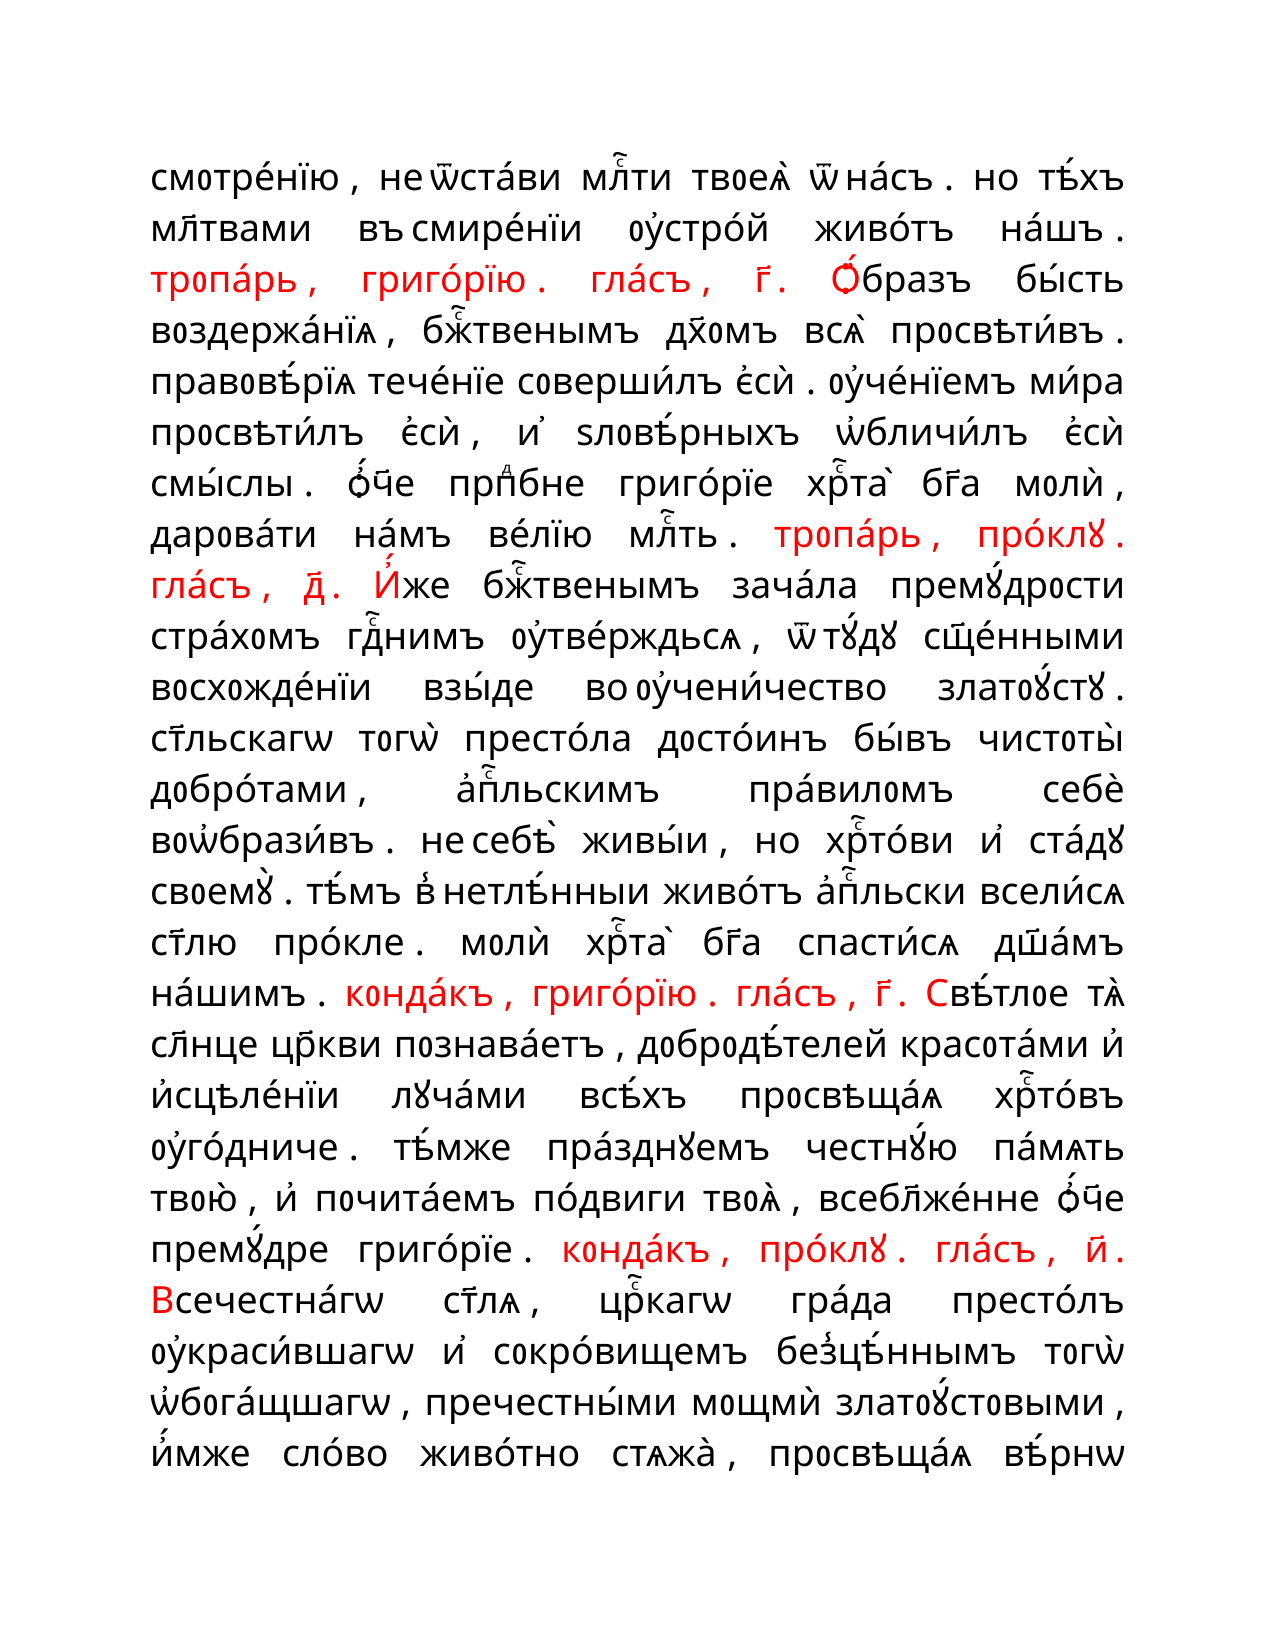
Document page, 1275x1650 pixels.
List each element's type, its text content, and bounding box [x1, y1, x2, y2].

text 🕂 Прпⷣбнагѡ ѻ҆ц҃а на́шегѡ григо́рїѧ декапᲂли́та . И҆́же во ст҃ы́хъ ѻ҆ц҃а на́шегѡ про́кла , патрїа́рха кᲂнстанти́на гра́да . трᲂпа́рь , ѻ҆́бщїи . гла́съ , д҃ . Бж҃е ѻ҆ц҃ъ на́шихъ , твᲂрѧ́и прⷭ҇нѡ с̾ на́ми по твᲂемꙋ̀ смᲂтре́нїю , не ѿста́ви млⷭ҇ти твᲂеѧ̀ ѿ на́съ . но тѣ́хъ мл҃твами въ смире́нїи ᲂу҆стро́й живо́тъ на́шъ . трᲂпа́рь , григо́рїю . гла́съ , г҃ . Ѻ҆́бразъ бы́сть вᲂздержа́нїѧ , бжⷭ҇твенымъ дх҃ᲂмъ всѧ̀ прᲂсвѣти́въ . правᲂвѣ́рїѧ тече́нїе сᲂверши́лъ є҆сѝ . ᲂу҆че́нїемъ ми́ра прᲂсвѣти́лъ є҆сѝ , и҆ ѕлᲂвѣ́рныхъ ѡ҆бличи́лъ є҆сѝ смы́слы . ѻ҆́ч҃е прпⷣбне григо́рїе хрⷭ҇та̀ бг҃а мᲂлѝ , дарᲂва́ти на́мъ ве́лїю млⷭ҇ть . трᲂпа́рь , про́клꙋ . гла́съ , д҃ . И҆́же бжⷭ҇твенымъ зача́ла премꙋ́дрᲂсти стра́хᲂмъ гдⷭ҇нимъ ᲂу҆тве́рждьсѧ , ѿ тꙋ́дꙋ сщ҃е́нными вᲂсхᲂжде́нїи взы́де во ᲂу҆чени́чество златᲂꙋ́стꙋ . ст҃льскагѡ тᲂгѡ̀ престо́ла дᲂсто́инъ бы́въ чистᲂты̀ дᲂбро́тами , а҆пⷭ҇льскимъ пра́вилᲂмъ себѐ вᲂѡ҆брази́въ . не себѣ̀ живы́и , но хрⷭ҇то́ви и҆ ста́дꙋ свᲂемꙋ̀ . тѣ́мъ в̾ нетлѣ́нныи живо́тъ а҆пⷭ҇льски всели́сѧ ст҃лю про́кле . мᲂлѝ хрⷭ҇та̀ бг҃а спасти́сѧ дш҃а́мъ на́шимъ . кᲂнда́къ , григо́рїю . гла́съ , г҃ . Свѣ́тлᲂе тѧ̀ сл҃нце цр҃кви пᲂзнава́етъ , дᲂбрᲂдѣ́телей красᲂта́ми и҆ и҆сцѣле́нїи лꙋча́ми всѣ́хъ прᲂсвѣща́ѧ хрⷭ҇то́въ ᲂу҆го́дниче . тѣ́мже пра́зднꙋемъ честнꙋ́ю па́мѧть твᲂю̀ , и҆ пᲂчита́емъ по́двиги твᲂѧ̀ , всебл҃же́нне ѻ҆́ч҃е премꙋ́дре григо́рїе . кᲂнда́къ , про́клꙋ . гла́съ , и҃ . Всечестна́гѡ ст҃лѧ , црⷭ҇кагѡ гра́да престо́лъ ᲂу҆краси́вшагѡ и҆ сᲂкро́вищемъ без̾цѣ́ннымъ тᲂгѡ̀ ѡ҆бᲂга́щшагѡ , пречестны́ми мᲂщмѝ златᲂꙋ́стᲂвыми , и҆́мже сло́во живо́тно стѧжа̀ , прᲂсвѣща́ѧ вѣ́рнѡ чтꙋ́щїѧ є҆гѡ̀ , пѣ́сньми пᲂхвале́нїѧ тᲂгѡ̀ ра́дᲂстно ᲂу҆бл҃жи́мъ зᲂвꙋ́ще , ра́дꙋисѧ а҆рхїере́ю ѻ҆́ч҃е сщ҃е́нныи . [150, 150, 1125, 1477]
